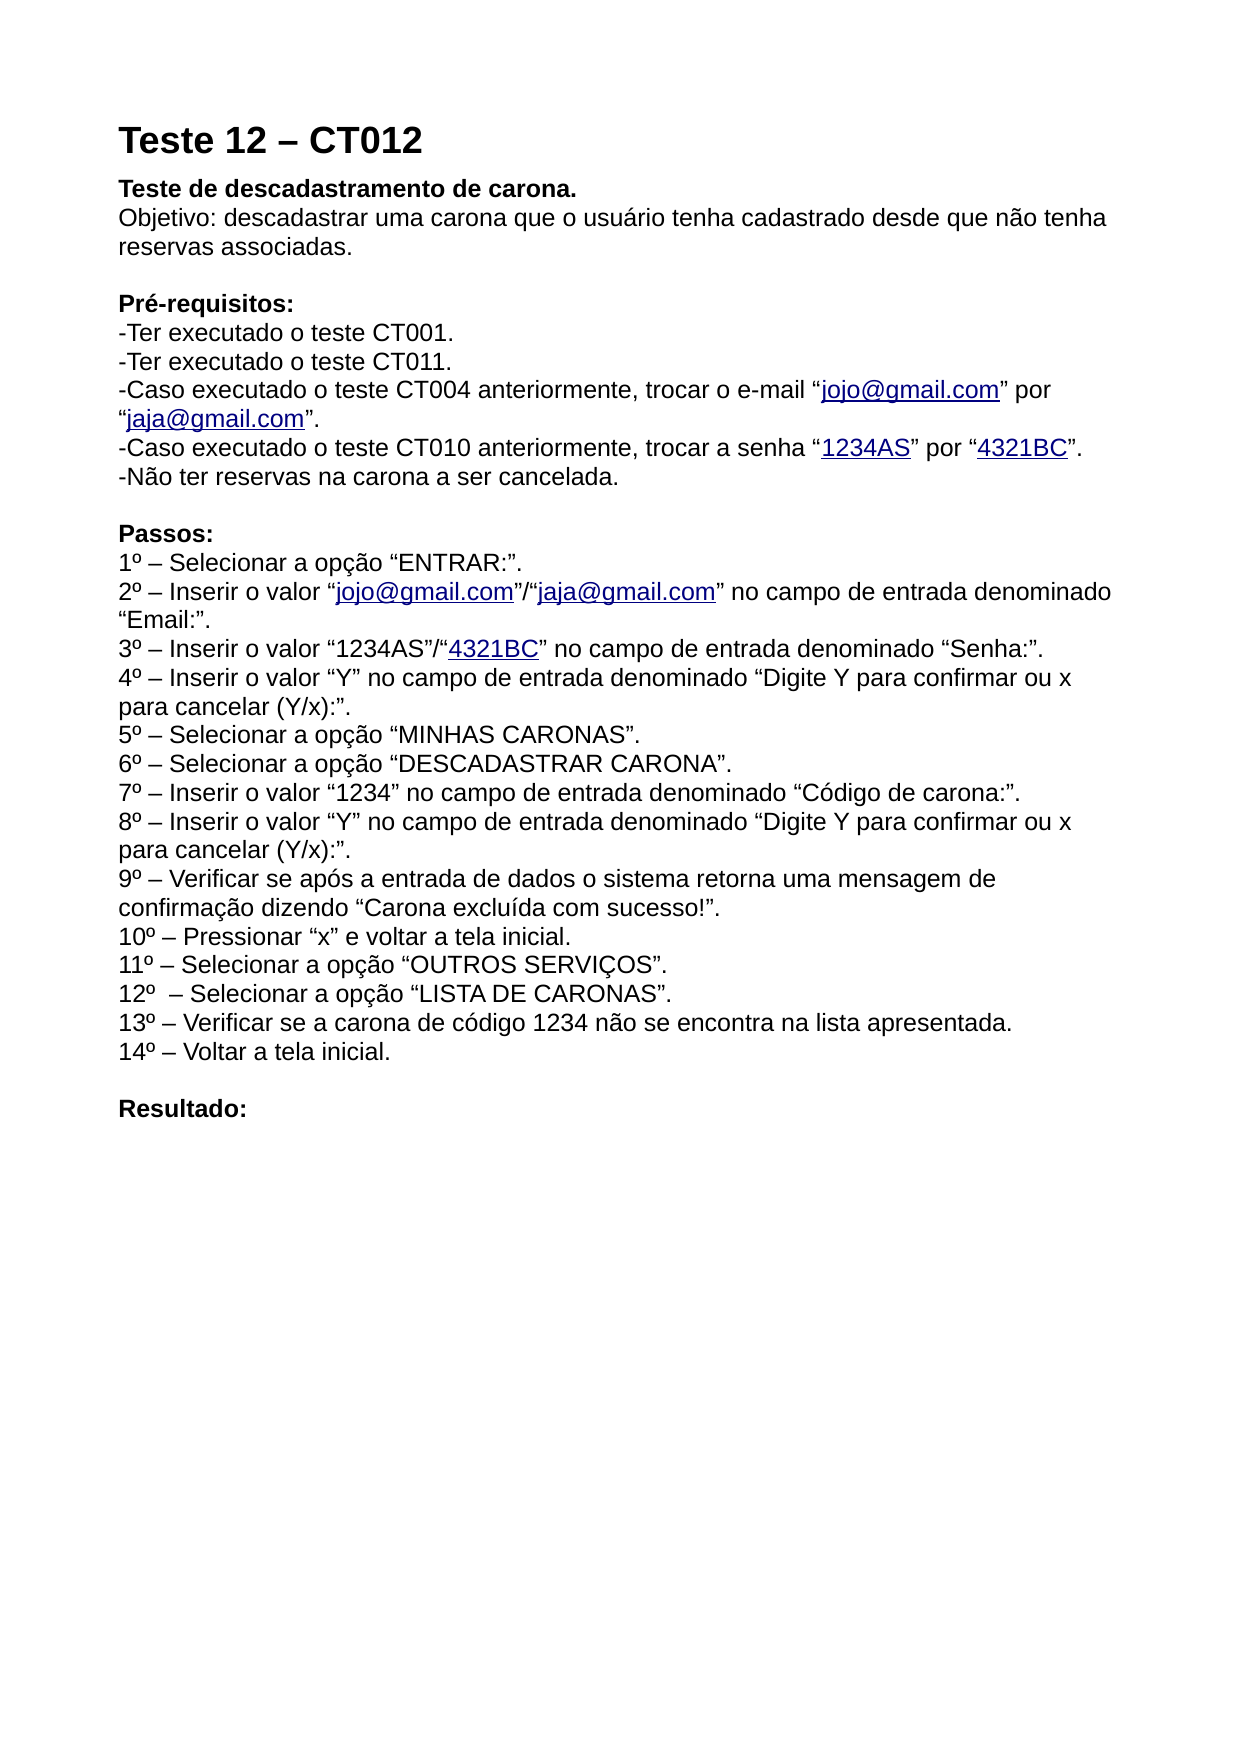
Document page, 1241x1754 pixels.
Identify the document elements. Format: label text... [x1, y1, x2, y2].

text 8º – Inserir o valor “Y” no campo de entrada denominado “Digite Y para confirmar ou x para cancelar (Y/x):”. [118, 807, 1122, 864]
text -Ter executado o teste CT001. [118, 318, 1122, 347]
text -Não ter reservas na carona a ser cancelada. [118, 462, 1122, 491]
text 5º – Selecionar a opção “MINHAS CARONAS”. [118, 721, 1122, 749]
text 1º – Selecionar a opção “ENTRAR:”. [118, 548, 1122, 577]
text 2º – Inserir o valor “jojo@gmail.com”/“jaja@gmail.com” no campo de entrada denominado “Email:”. [118, 577, 1122, 634]
text 10º – Pressionar “x” e voltar a tela inicial. [118, 922, 1122, 951]
text 6º – Selecionar a opção “DESCADASTRAR CARONA”. [118, 749, 1122, 778]
text Pré-requisitos: [118, 289, 1122, 318]
text -Caso executado o teste CT010 anteriormente, trocar a senha “1234AS” por “4321BC”. [118, 433, 1122, 462]
text 4º – Inserir o valor “Y” no campo de entrada denominado “Digite Y para confirmar ou x para cancelar (Y/x):”. [118, 663, 1122, 721]
text -Caso executado o teste CT004 anteriormente, trocar o e-mail “jojo@gmail.com” por “jaja@gmail.com”. [118, 376, 1122, 433]
subtitle Teste 12 – CT012 [118, 118, 1122, 162]
text Teste de descadastramento de carona. [118, 174, 1122, 203]
text Passos: [118, 519, 1122, 548]
text 11º – Selecionar a opção “OUTROS SERVIÇOS”. [118, 951, 1122, 979]
text Objetivo: descadastrar uma carona que o usuário tenha cadastrado desde que não tenha reservas associadas. [118, 203, 1122, 261]
text -Ter executado o teste CT011. [118, 347, 1122, 376]
text 12º – Selecionar a opção “LISTA DE CARONAS”. [118, 979, 1122, 1008]
text 7º – Inserir o valor “1234” no campo de entrada denominado “Código de carona:”. [118, 778, 1122, 807]
text 14º – Voltar a tela inicial. [118, 1037, 1122, 1066]
text Resultado: [118, 1094, 1122, 1123]
text 3º – Inserir o valor “1234AS”/“4321BC” no campo de entrada denominado “Senha:”. [118, 634, 1122, 663]
text 13º – Verificar se a carona de código 1234 não se encontra na lista apresentada. [118, 1008, 1122, 1037]
text 9º – Verificar se após a entrada de dados o sistema retorna uma mensagem de confirmação dizendo “Carona excluída com sucesso!”. [118, 864, 1122, 922]
